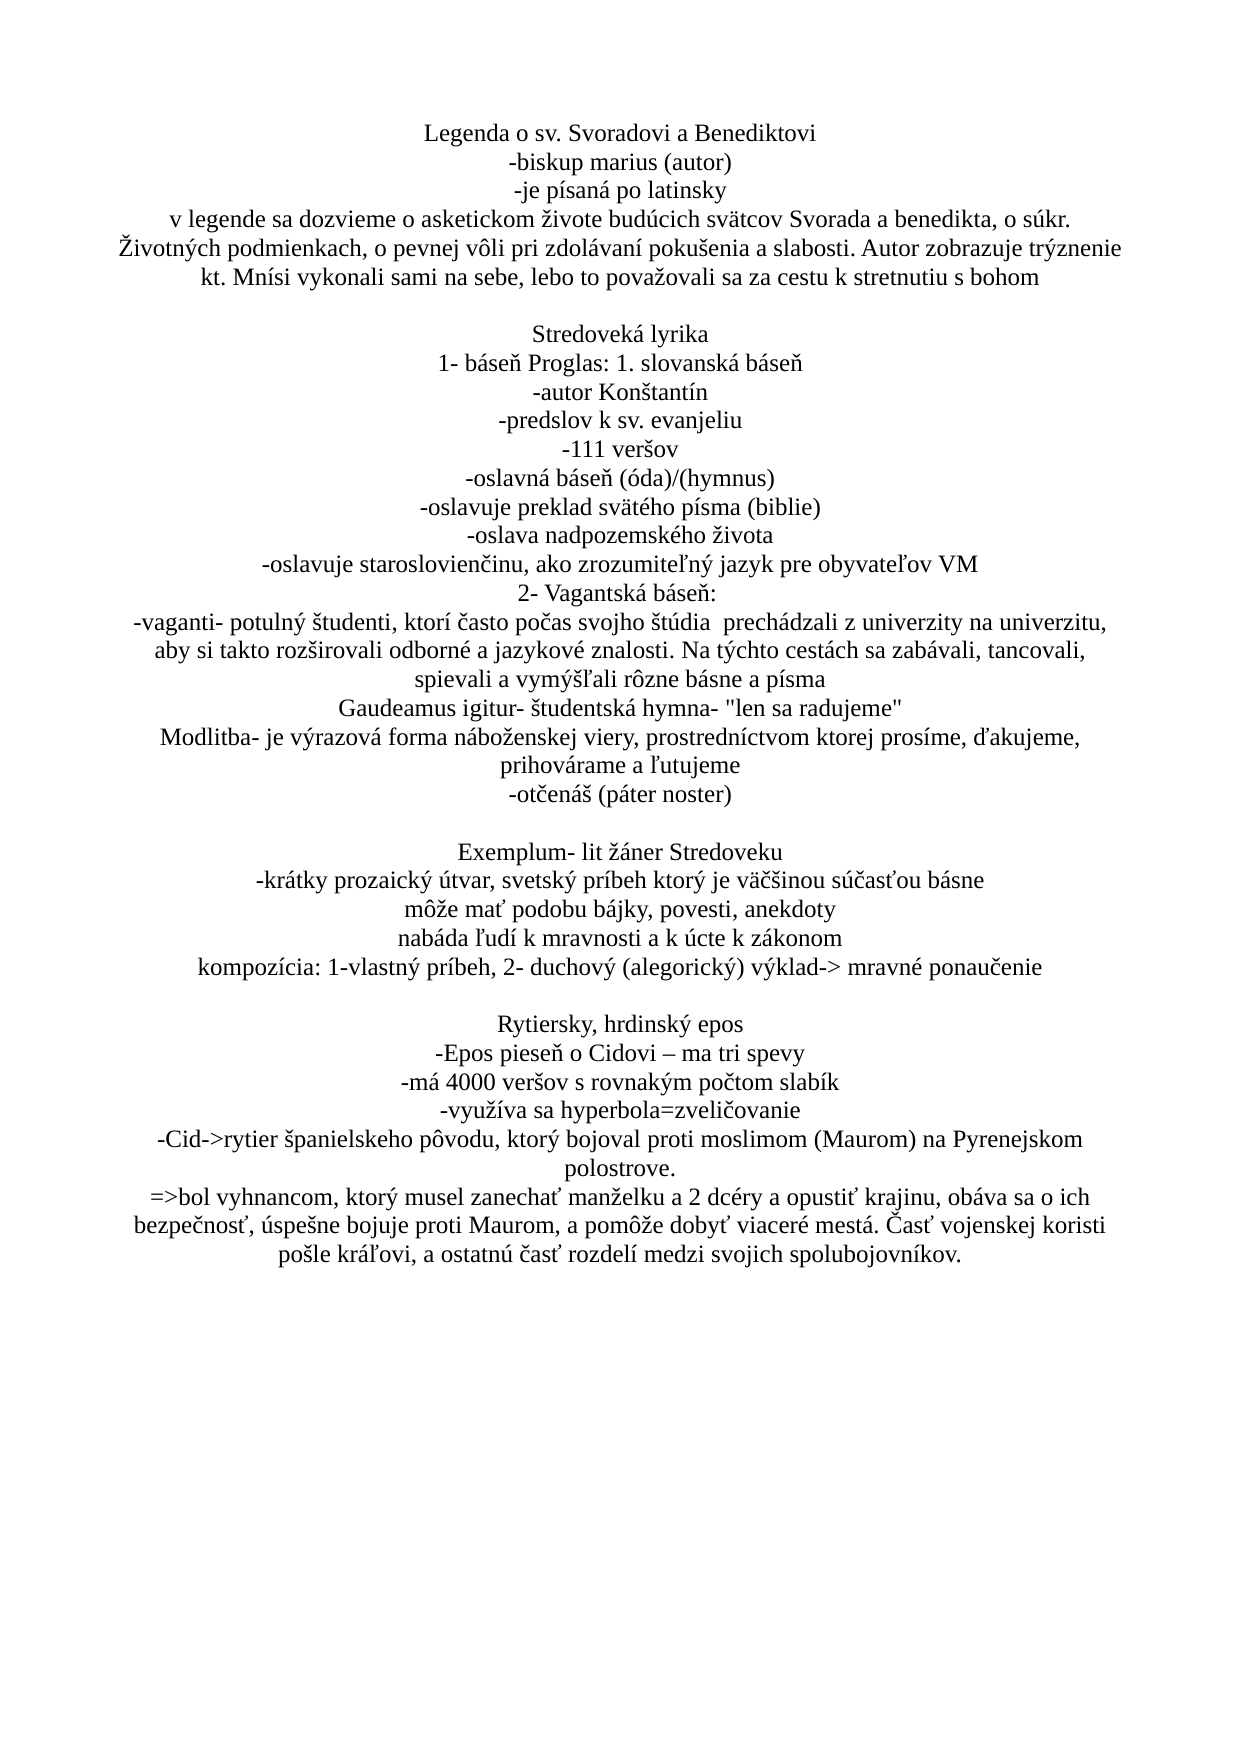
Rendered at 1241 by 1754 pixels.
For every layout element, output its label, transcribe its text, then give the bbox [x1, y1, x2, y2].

text Gaudeamus igitur- študentská hymna- "len sa radujeme" [118, 693, 1122, 722]
text Stredoveká lyrika [118, 291, 1122, 348]
text -má 4000 veršov s rovnakým počtom slabík [118, 1067, 1122, 1096]
text Rytiersky, hrdinský epos [118, 1009, 1122, 1038]
text -oslava nadpozemského života [118, 521, 1122, 549]
text -Epos pieseň o Cidovi – ma tri spevy [118, 1038, 1122, 1067]
text -oslavuje staroslovienčinu, ako zrozumiteľný jazyk pre obyvateľov VM [118, 549, 1122, 578]
text -biskup marius (autor) [118, 147, 1122, 176]
text -oslavná báseň (óda)/(hymnus) [118, 463, 1122, 492]
text -krátky prozaický útvar, svetský príbeh ktorý je väčšinou súčasťou básne [118, 866, 1122, 894]
text Modlitba- je výrazová forma náboženskej viery, prostredníctvom ktorej prosíme, ďakujeme, prihovárame a ľutujeme [118, 722, 1122, 779]
text v legende sa dozvieme o asketickom živote budúcich svätcov Svorada a benedikta, o súkr. Životných podmienkach, o pevnej vôli pri zdolávaní pokušenia a slabosti. Autor zobrazuje trýznenie kt. Mnísi vykonali sami na sebe, lebo to považovali sa za cestu k stretnutiu s bohom [118, 204, 1122, 291]
text môže mať podobu bájky, povesti, anekdoty [118, 894, 1122, 923]
text -využíva sa hyperbola=zveličovanie [118, 1096, 1122, 1124]
text -otčenáš (páter noster) [118, 779, 1122, 808]
text -je písaná po latinsky [118, 176, 1122, 204]
text Legenda o sv. Svoradovi a Benediktovi [118, 118, 1122, 147]
text =>bol vyhnancom, ktorý musel zanechať manželku a 2 dcéry a opustiť krajinu, obáva sa o ich bezpečnosť, úspešne bojuje proti Maurom, a pomôže dobyť viaceré mestá. Časť vojenskej koristi pošle kráľovi, a ostatnú časť rozdelí medzi svojich spolubojovníkov. [118, 1182, 1122, 1268]
text -predslov k sv. evanjeliu [118, 406, 1122, 434]
text 2- Vagantská báseň: -vaganti- potulný študenti, ktorí často počas svojho štúdia prechádzali z univerzity na univerzitu, aby si takto rozširovali odborné a jazykové znalosti. Na týchto cestách sa zabávali, tancovali, spievali a vymýšľali rôzne básne a písma [118, 578, 1122, 693]
text -Cid->rytier španielskeho pôvodu, ktorý bojoval proti moslimom (Maurom) na Pyrenejskom polostrove. [118, 1124, 1122, 1182]
text -oslavuje preklad svätého písma (biblie) [118, 492, 1122, 521]
text nabáda ľudí k mravnosti a k úcte k zákonom [118, 923, 1122, 952]
text kompozícia: 1-vlastný príbeh, 2- duchový (alegorický) výklad-> mravné ponaučenie [118, 952, 1122, 981]
text 1- báseň Proglas: 1. slovanská báseň -autor Konštantín [118, 348, 1122, 406]
text -111 veršov [118, 434, 1122, 463]
text Exemplum- lit žáner Stredoveku [118, 837, 1122, 866]
